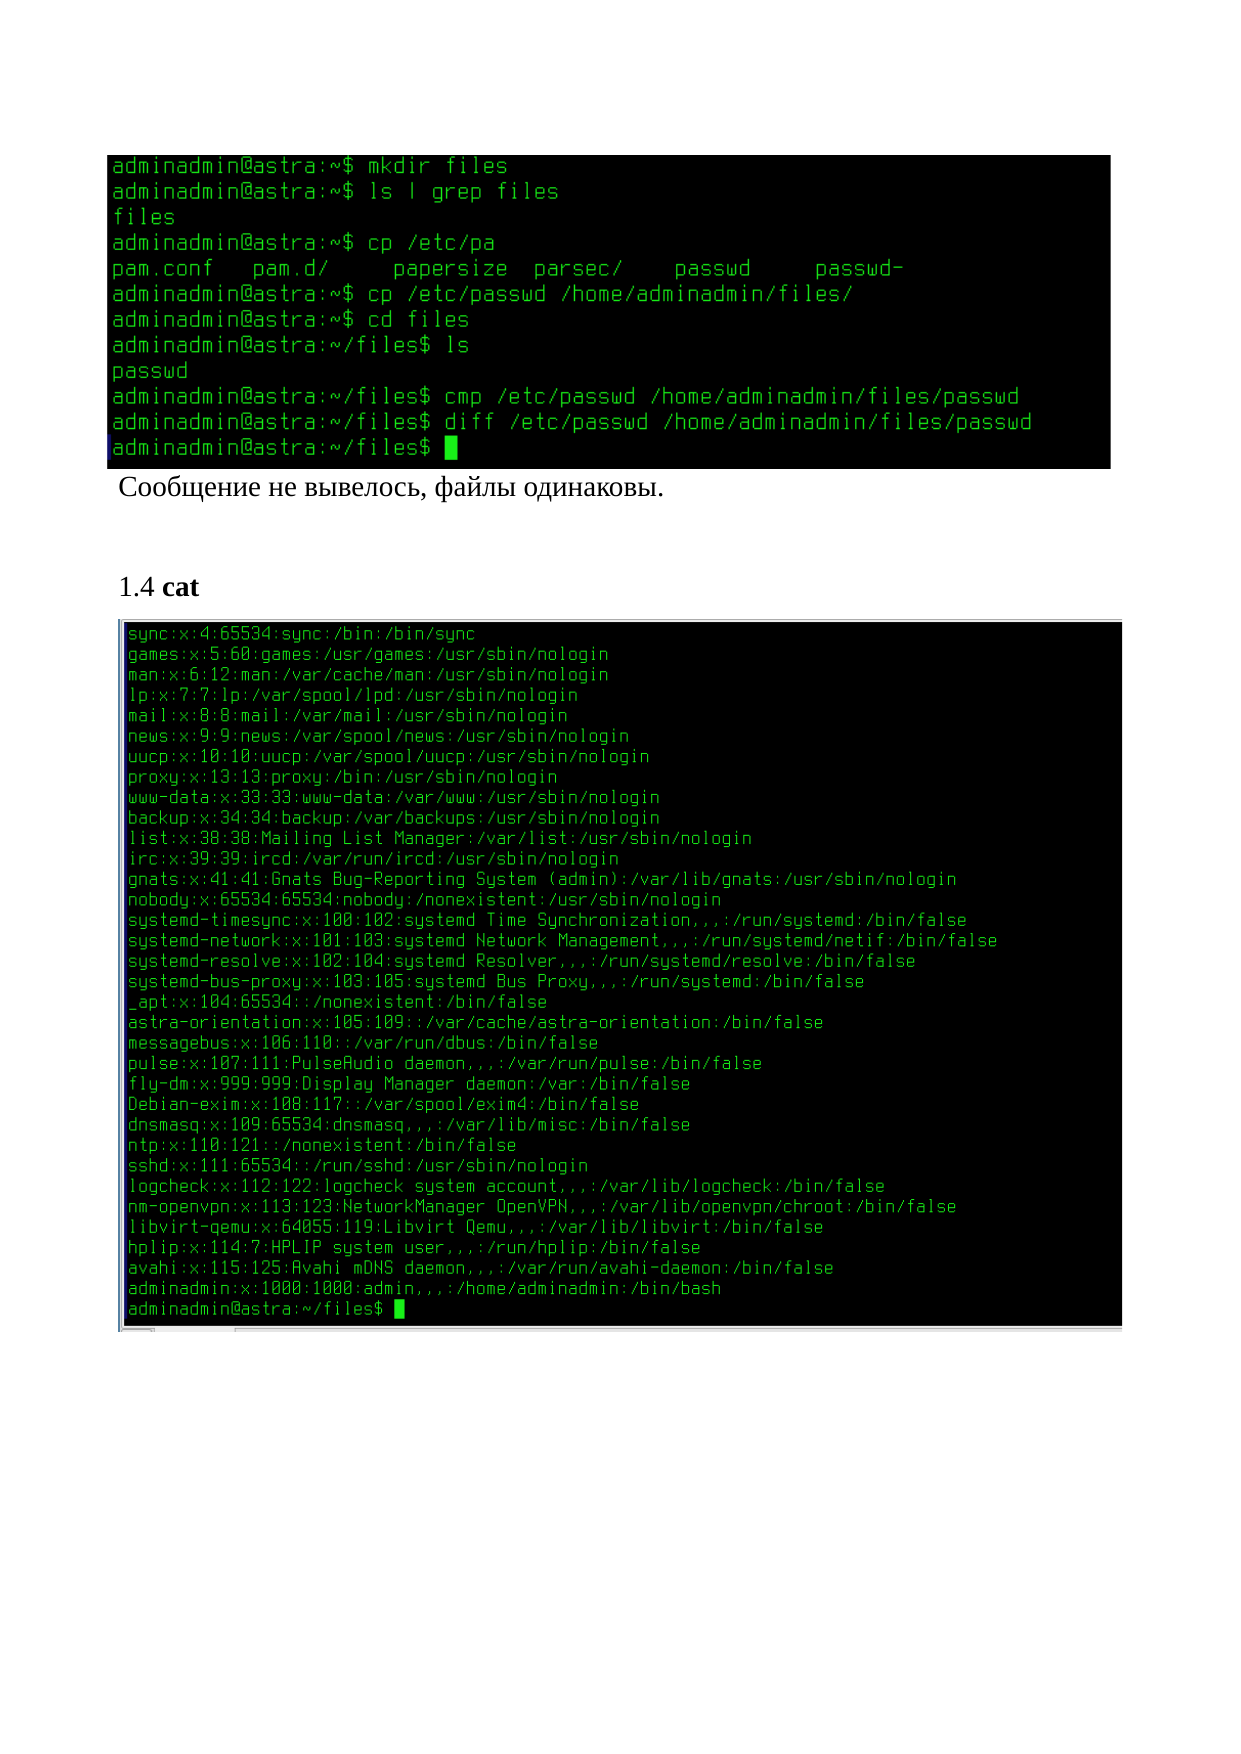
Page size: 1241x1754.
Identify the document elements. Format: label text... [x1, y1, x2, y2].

text Сообщение не вывелось, файлы одинаковы. [118, 182, 1122, 502]
text 1.4 cat [118, 569, 1122, 603]
